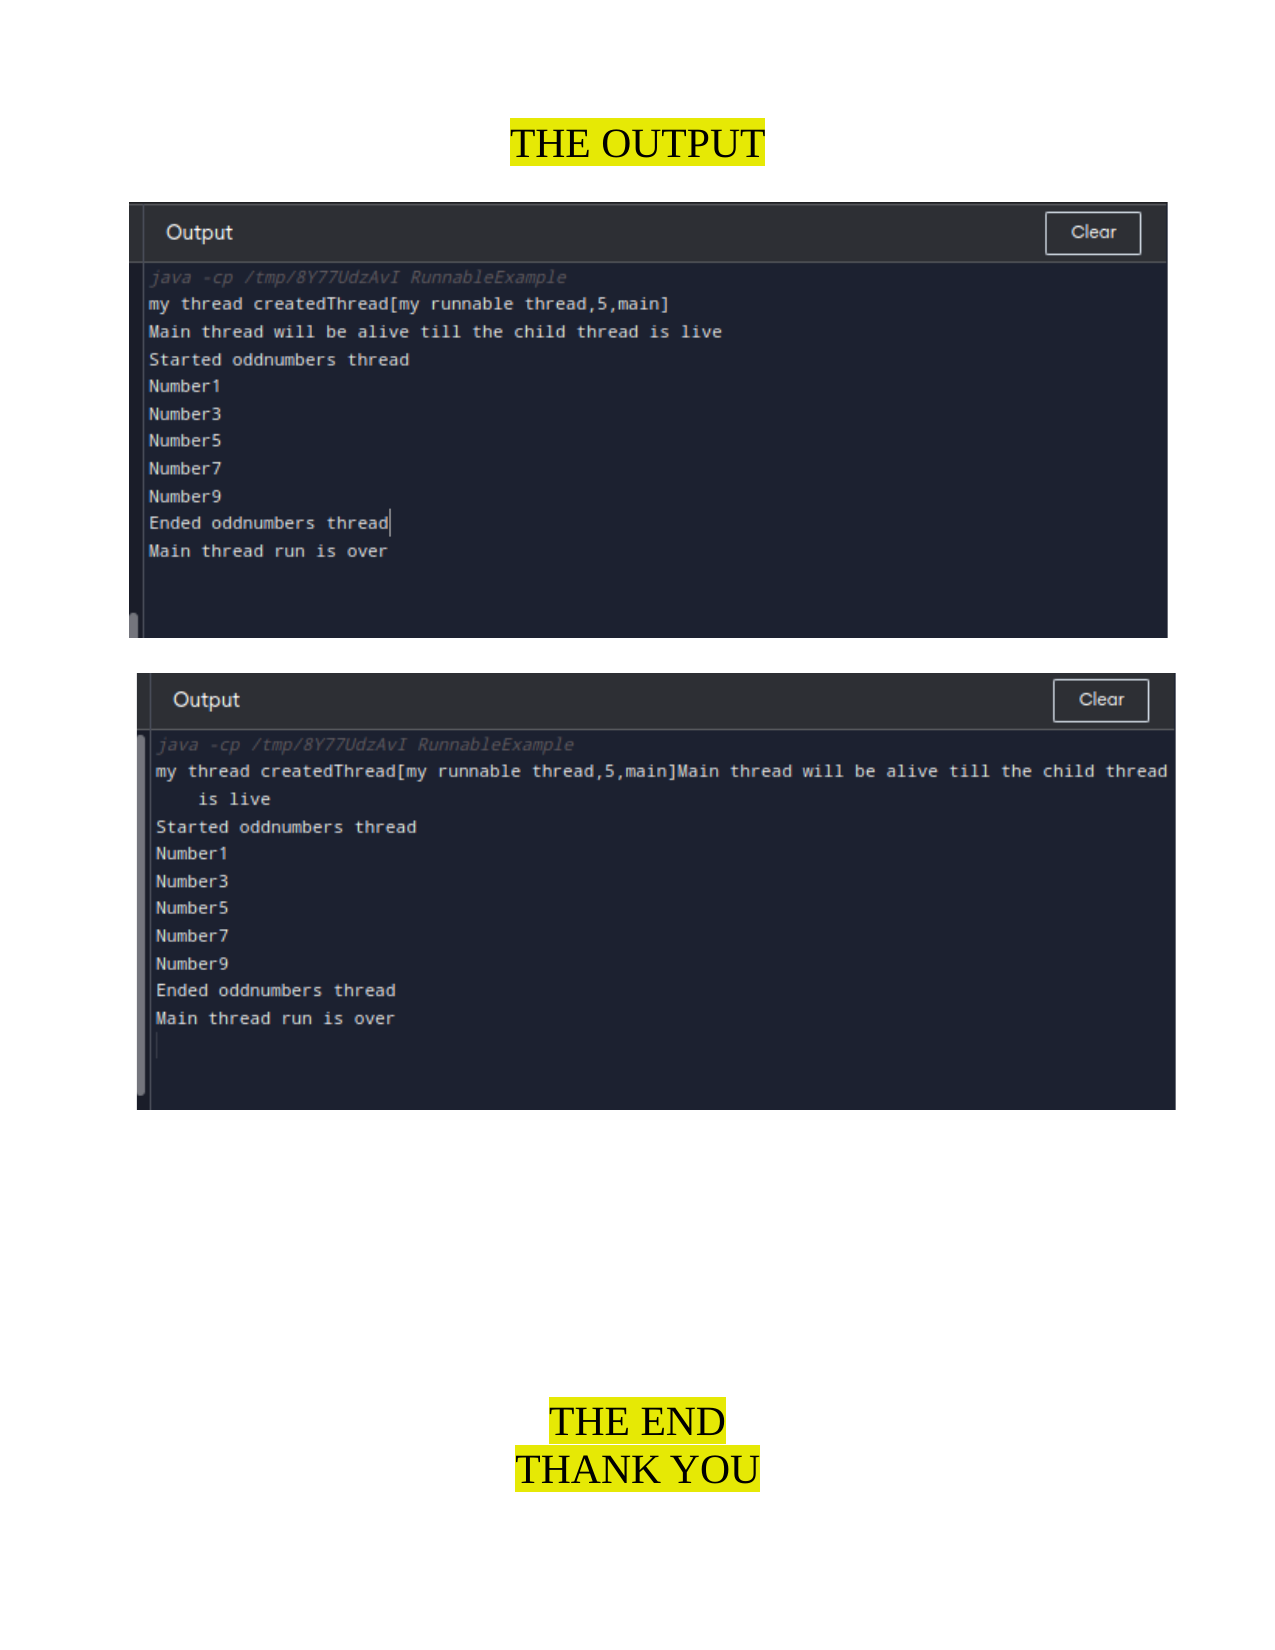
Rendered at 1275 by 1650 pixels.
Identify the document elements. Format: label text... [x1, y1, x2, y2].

text THANK YOU [118, 1444, 1157, 1492]
text THE OUTPUT [118, 118, 1157, 166]
picture [136, 673, 1176, 1110]
text THE END [118, 1397, 1157, 1444]
picture [129, 202, 1168, 638]
